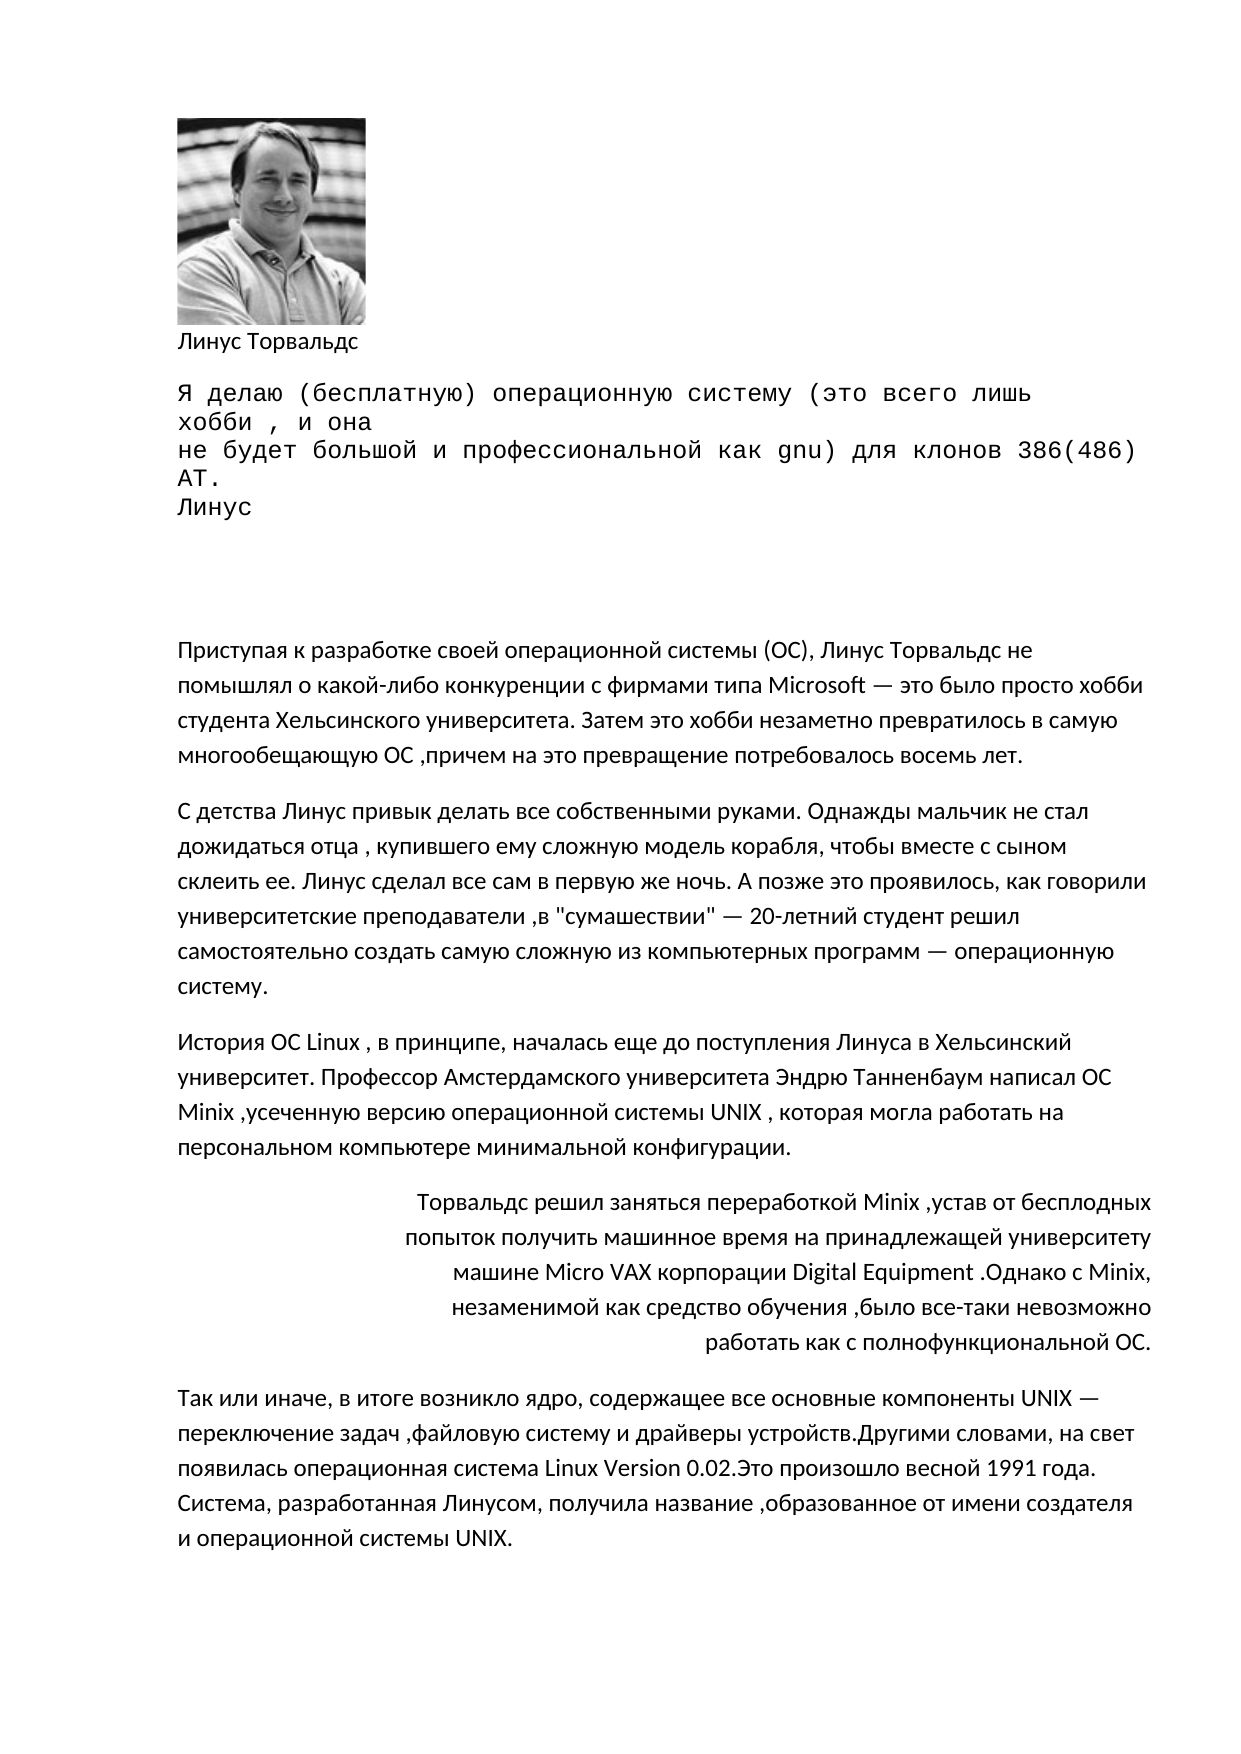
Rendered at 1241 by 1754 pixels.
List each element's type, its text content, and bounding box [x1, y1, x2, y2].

text Приступая к разработке своей операционной системы (ОС), Линус Торвальдс не помышлял о какой-либо конкуренции с фирмами типа Microsoft — это было просто хобби студента Хельсинского университета. Затем это хобби незаметно превратилось в самую многообещающую ОС ,причем на это превращение потребовалось восемь лет. [177, 634, 1152, 769]
text С детства Линус привык делать все собственными руками. Однажды мальчик не стал дожидаться отца , купившего ему сложную модель корабля, чтобы вместе с сыном склеить ее. Линус сделал все сам в первую же ночь. А позже это проявилось, как говорили университетские преподаватели ,в "сумашествии" — 20-летний студент решил самостоятельно создать самую сложную из компьютерных программ — операционную систему. [177, 795, 1152, 1000]
text Так или иначе, в итоге возникло ядро, содержащее все основные компоненты UNIX — переключение задач ,файловую систему и драйверы устройств.Другими словами, на свет появилась операционная система Linux Version 0.02.Это произошло весной 1991 года. Система, разработанная Линусом, получила название ,образованное от имени создателя и операционной системы UNIX. [177, 1382, 1152, 1553]
text Линус [177, 494, 1152, 522]
text Торвальдс решил заняться переработкой Minix ,устав от бесплодных попыток получить машинное время на принадлежащей университету машине Micro VAX корпорации Digital Equipment .Однако с Minix, незаменимой как средство обучения ,было все-таки невозможно работать как с полнофункциональной ОС. [369, 1187, 1152, 1357]
text Я делаю (бесплатную) операционную систему (это всего лишь хобби , и она [177, 381, 1152, 437]
picture [177, 118, 366, 325]
text Линус Торвальдс [177, 325, 1152, 355]
text История ОС Linux , в принципе, началась еще до поступления Линуса в Хельсинский университет. Профессор Амстердамского университета Эндрю Танненбаум написал ОС Minix ,усеченную версию операционной системы UNIX , которая могла работать на персональном компьютере минимальной конфигурации. [177, 1026, 1152, 1161]
text не будет большой и профессиональной как gnu) для клонов 386(486) AT. [177, 437, 1152, 494]
